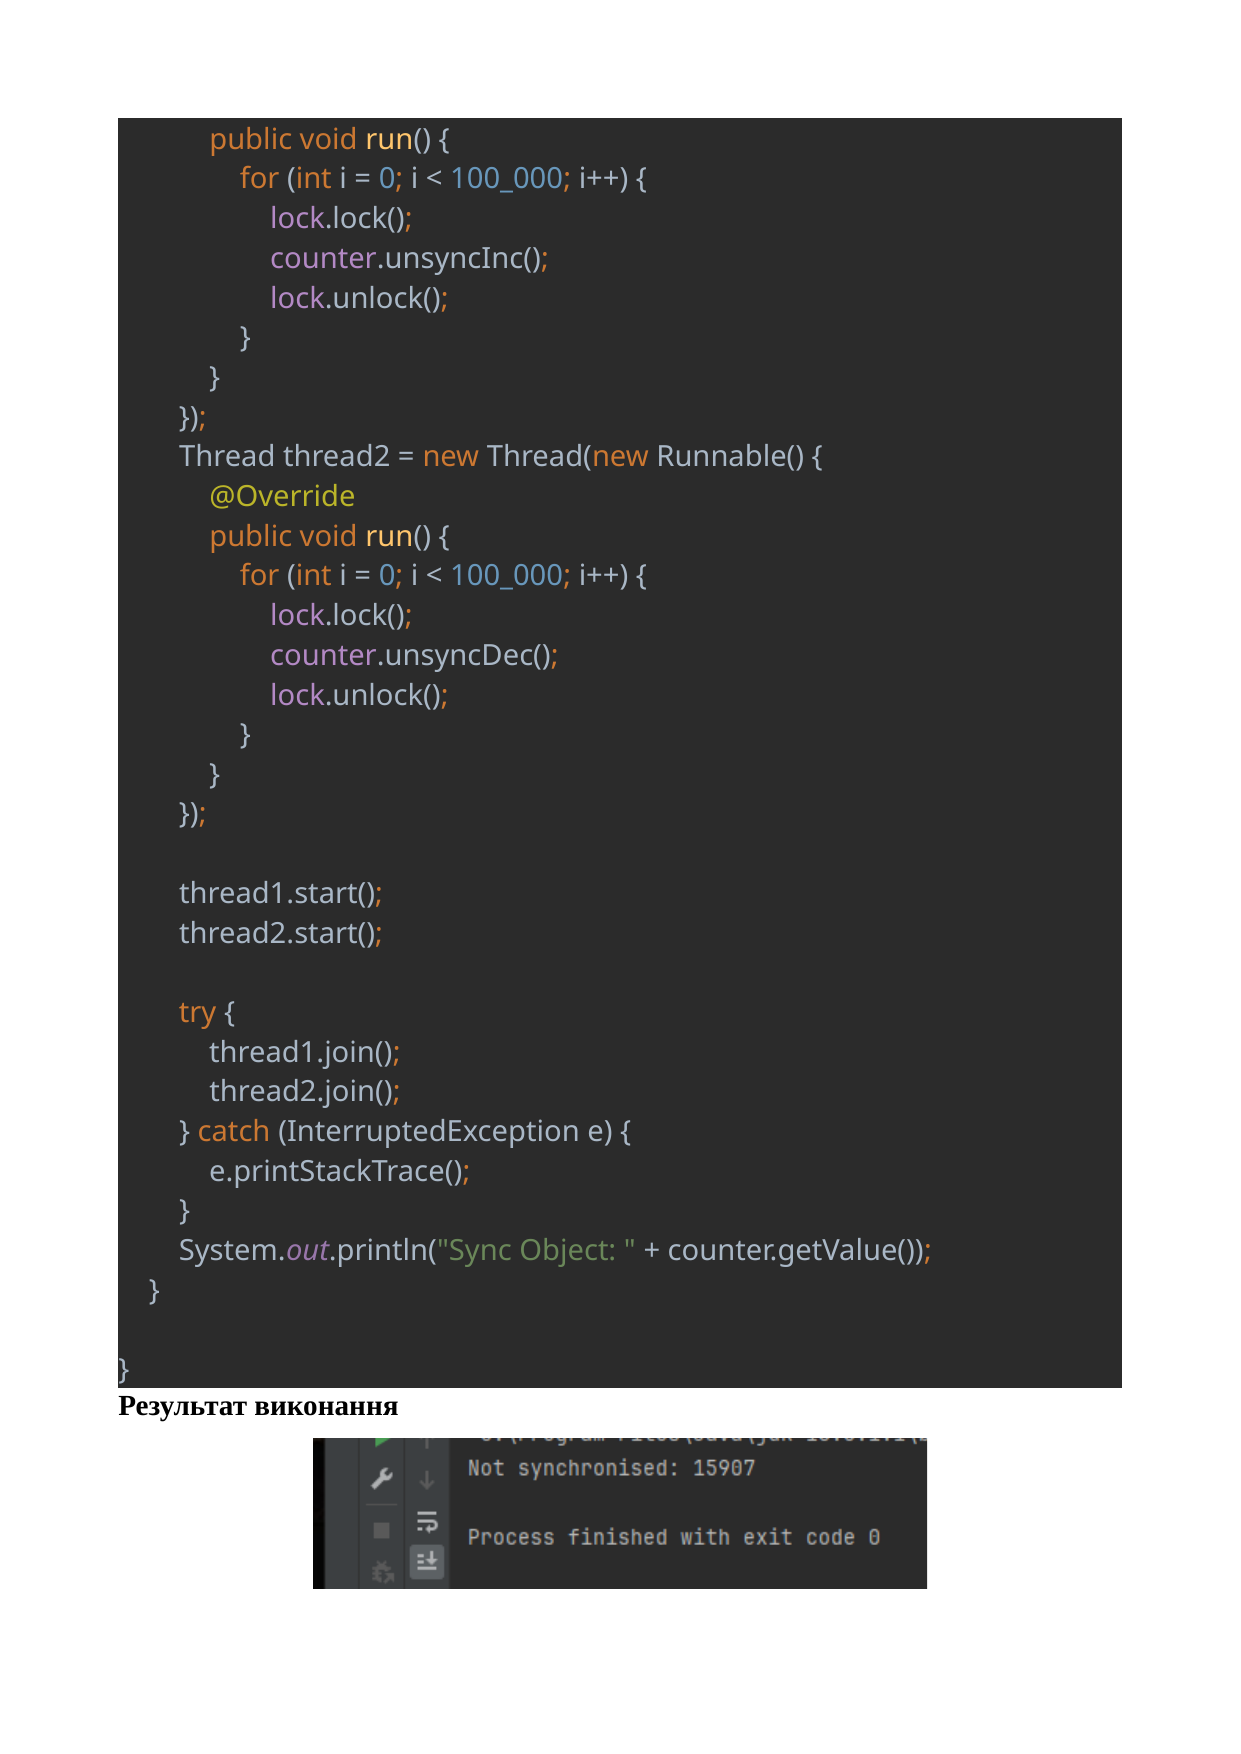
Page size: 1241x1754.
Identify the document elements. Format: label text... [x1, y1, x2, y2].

text public void run() { for (int i = 0; i < 100_000; i++) { lock.lock(); counter.unsyncInc(); lock.unlock(); } } }); Thread thread2 = new Thread(new Runnable() { @Override public void run() { for (int i = 0; i < 100_000; i++) { lock.lock(); counter.unsyncDec(); lock.unlock(); } } }); thread1.start(); thread2.start(); try { thread1.join(); thread2.join(); } catch (InterruptedException e) { e.printStackTrace(); } System.out.println("Sync Object: " + counter.getValue()); } } [118, 118, 1122, 1388]
picture [313, 1438, 928, 1589]
text Результат виконання [118, 1388, 1122, 1422]
